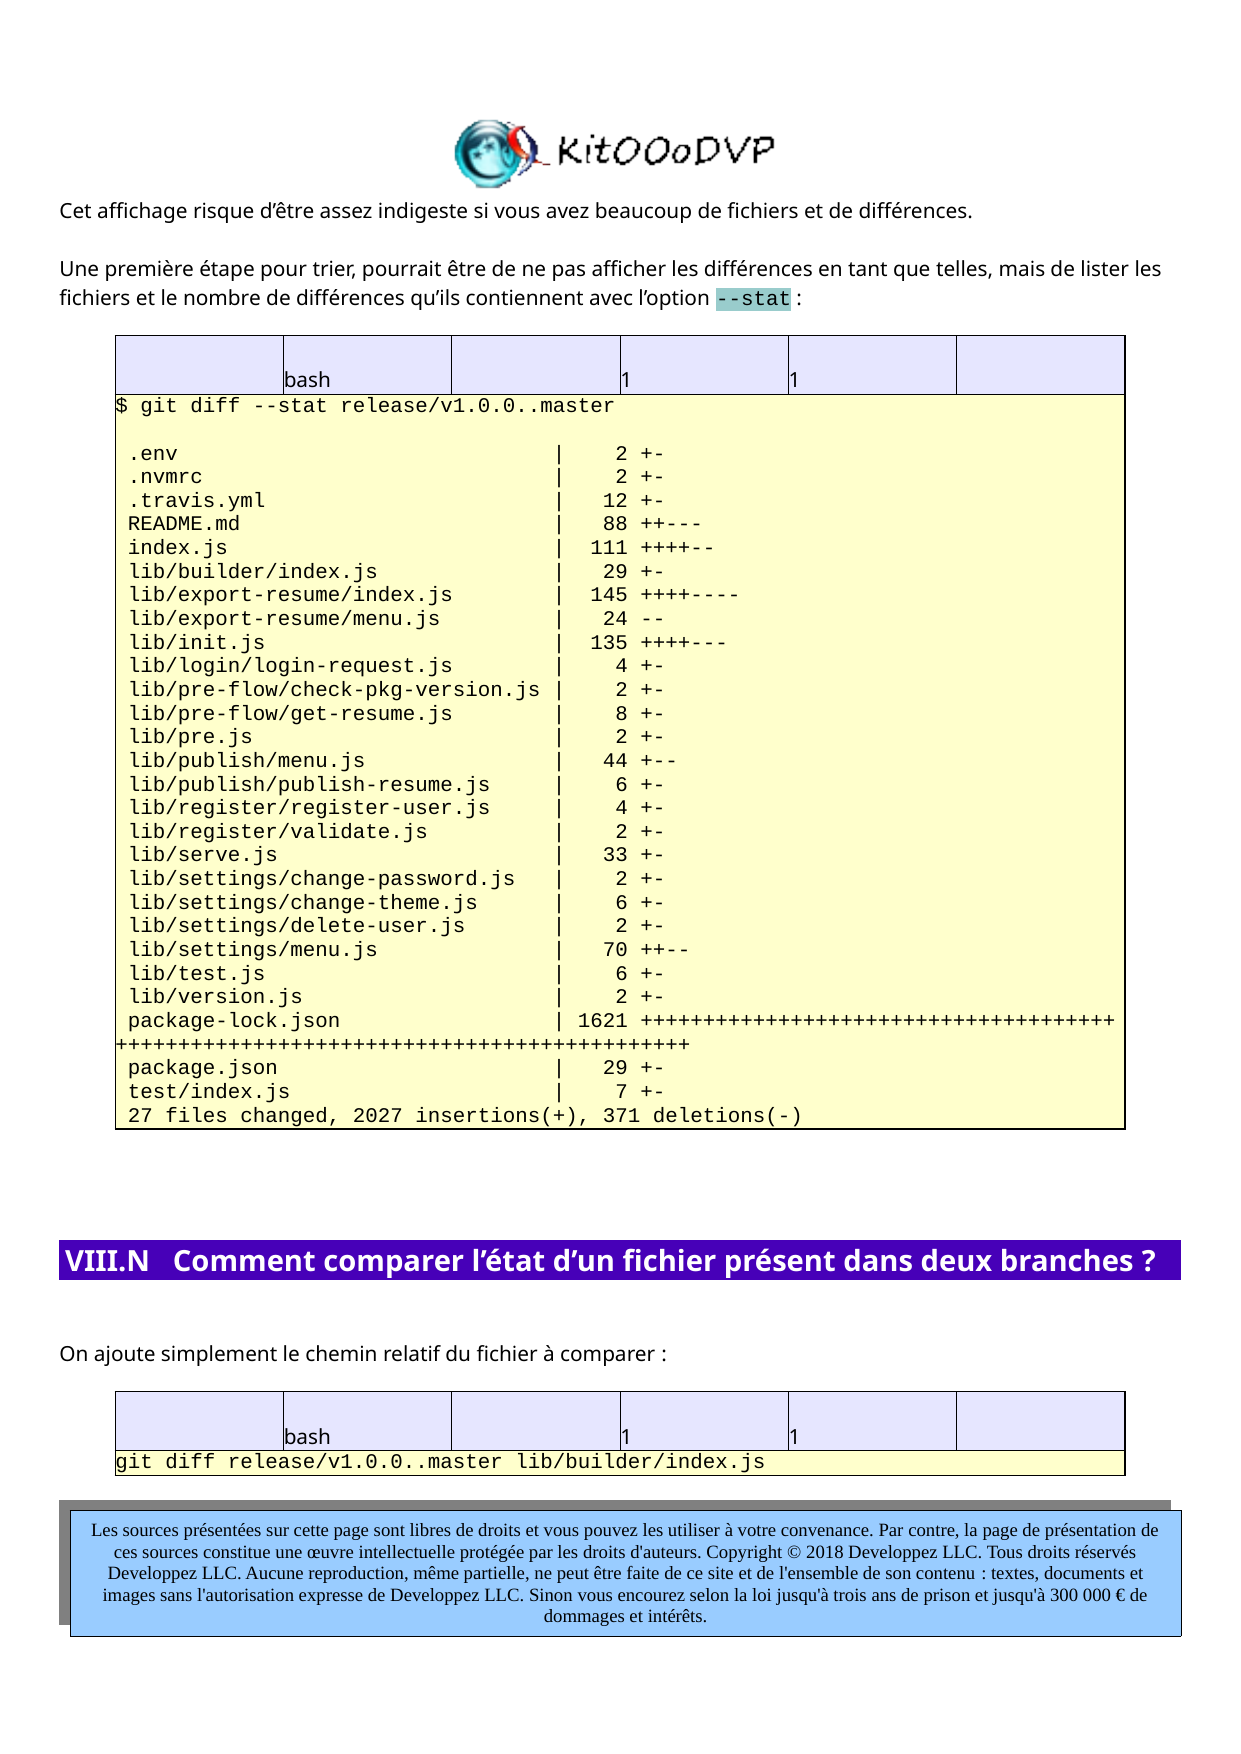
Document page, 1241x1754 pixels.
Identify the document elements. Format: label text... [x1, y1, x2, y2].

table_header bash [284, 1392, 451, 1450]
text On ajoute simplement le chemin relatif du fichier à comparer : [59, 1339, 1181, 1367]
table_header 1 [621, 336, 788, 394]
table_header [452, 1392, 620, 1450]
text Cet affichage risque d’être assez indigeste si vous avez beaucoup de fichiers et de différences. [59, 196, 1181, 225]
text Une première étape pour trier, pourrait être de ne pas afficher les différences en tant que telles, mais de lister les fichiers et le nombre de différences qu’ils contiennent avec l’option --stat : [59, 254, 1181, 311]
table_header [116, 336, 283, 394]
table_header [116, 1392, 283, 1450]
table_header [452, 336, 620, 394]
table_header 1 [789, 336, 956, 394]
subtitle Comment comparer l’état d’un fichier présent dans deux branches ? [59, 1240, 1181, 1280]
table_header bash [284, 336, 451, 394]
table_header 1 [621, 1392, 788, 1450]
table_header 1 [789, 1392, 956, 1450]
table_header [957, 336, 1124, 394]
picture [453, 118, 781, 191]
table_header [957, 1392, 1124, 1450]
